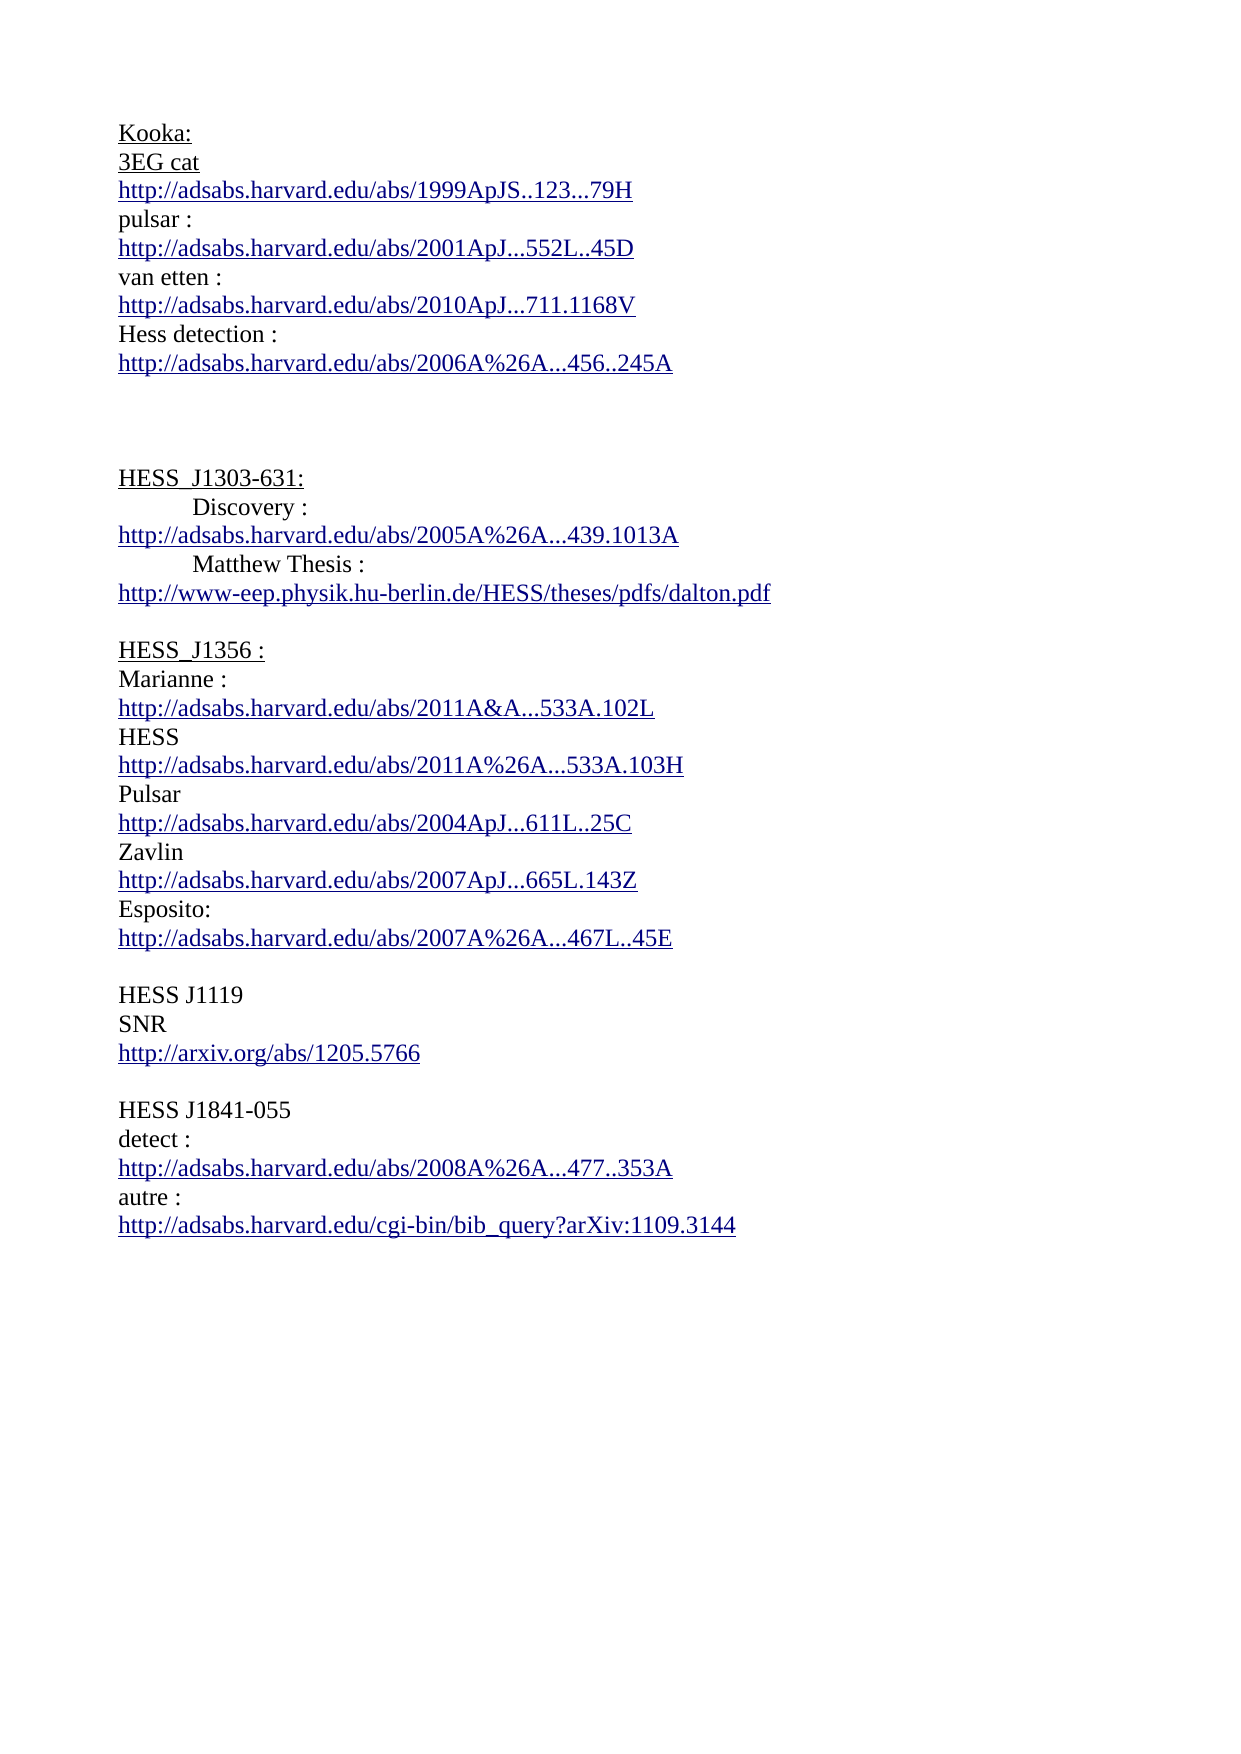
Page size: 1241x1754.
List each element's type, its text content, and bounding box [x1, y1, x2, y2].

text Zavlin [118, 837, 1122, 866]
text Hess detection : [118, 319, 1122, 348]
text Matthew Thesis : [118, 549, 1122, 578]
text HESS J1841-055 [118, 1096, 1122, 1124]
text Pulsar [118, 779, 1122, 808]
text HESS_J1303-631: [118, 463, 1122, 492]
text detect : [118, 1124, 1122, 1153]
text http://adsabs.harvard.edu/cgi-bin/bib_query?arXiv:1109.3144 [118, 1211, 1122, 1239]
text Esposito: [118, 894, 1122, 923]
text http://www-eep.physik.hu-berlin.de/HESS/theses/pdfs/dalton.pdf [118, 578, 1122, 607]
text http://adsabs.harvard.edu/abs/2008A%26A...477..353A [118, 1153, 1122, 1182]
text Discovery : [118, 492, 1122, 521]
text pulsar : [118, 204, 1122, 233]
text http://adsabs.harvard.edu/abs/2006A%26A...456..245A [118, 348, 1122, 377]
text http://adsabs.harvard.edu/abs/2005A%26A...439.1013A [118, 521, 1122, 549]
text http://adsabs.harvard.edu/abs/2007A%26A...467L..45E [118, 923, 1122, 952]
text HESS J1119 [118, 981, 1122, 1009]
text http://adsabs.harvard.edu/abs/2004ApJ...611L..25C [118, 808, 1122, 837]
text http://adsabs.harvard.edu/abs/2007ApJ...665L.143Z [118, 866, 1122, 894]
text http://arxiv.org/abs/1205.5766 [118, 1038, 1122, 1067]
text 3EG cat [118, 147, 1122, 176]
text van etten : [118, 262, 1122, 291]
text http://adsabs.harvard.edu/abs/2011A%26A...533A.103H [118, 751, 1122, 779]
text http://adsabs.harvard.edu/abs/2010ApJ...711.1168V [118, 291, 1122, 319]
text HESS [118, 722, 1122, 751]
text http://adsabs.harvard.edu/abs/2001ApJ...552L..45D [118, 233, 1122, 262]
text http://adsabs.harvard.edu/abs/1999ApJS..123...79H [118, 176, 1122, 204]
text Kooka: [118, 118, 1122, 147]
text SNR [118, 1009, 1122, 1038]
text http://adsabs.harvard.edu/abs/2011A&A...533A.102L [118, 693, 1122, 722]
text Marianne : [118, 664, 1122, 693]
text HESS_J1356 : [118, 636, 1122, 664]
text autre : [118, 1182, 1122, 1211]
